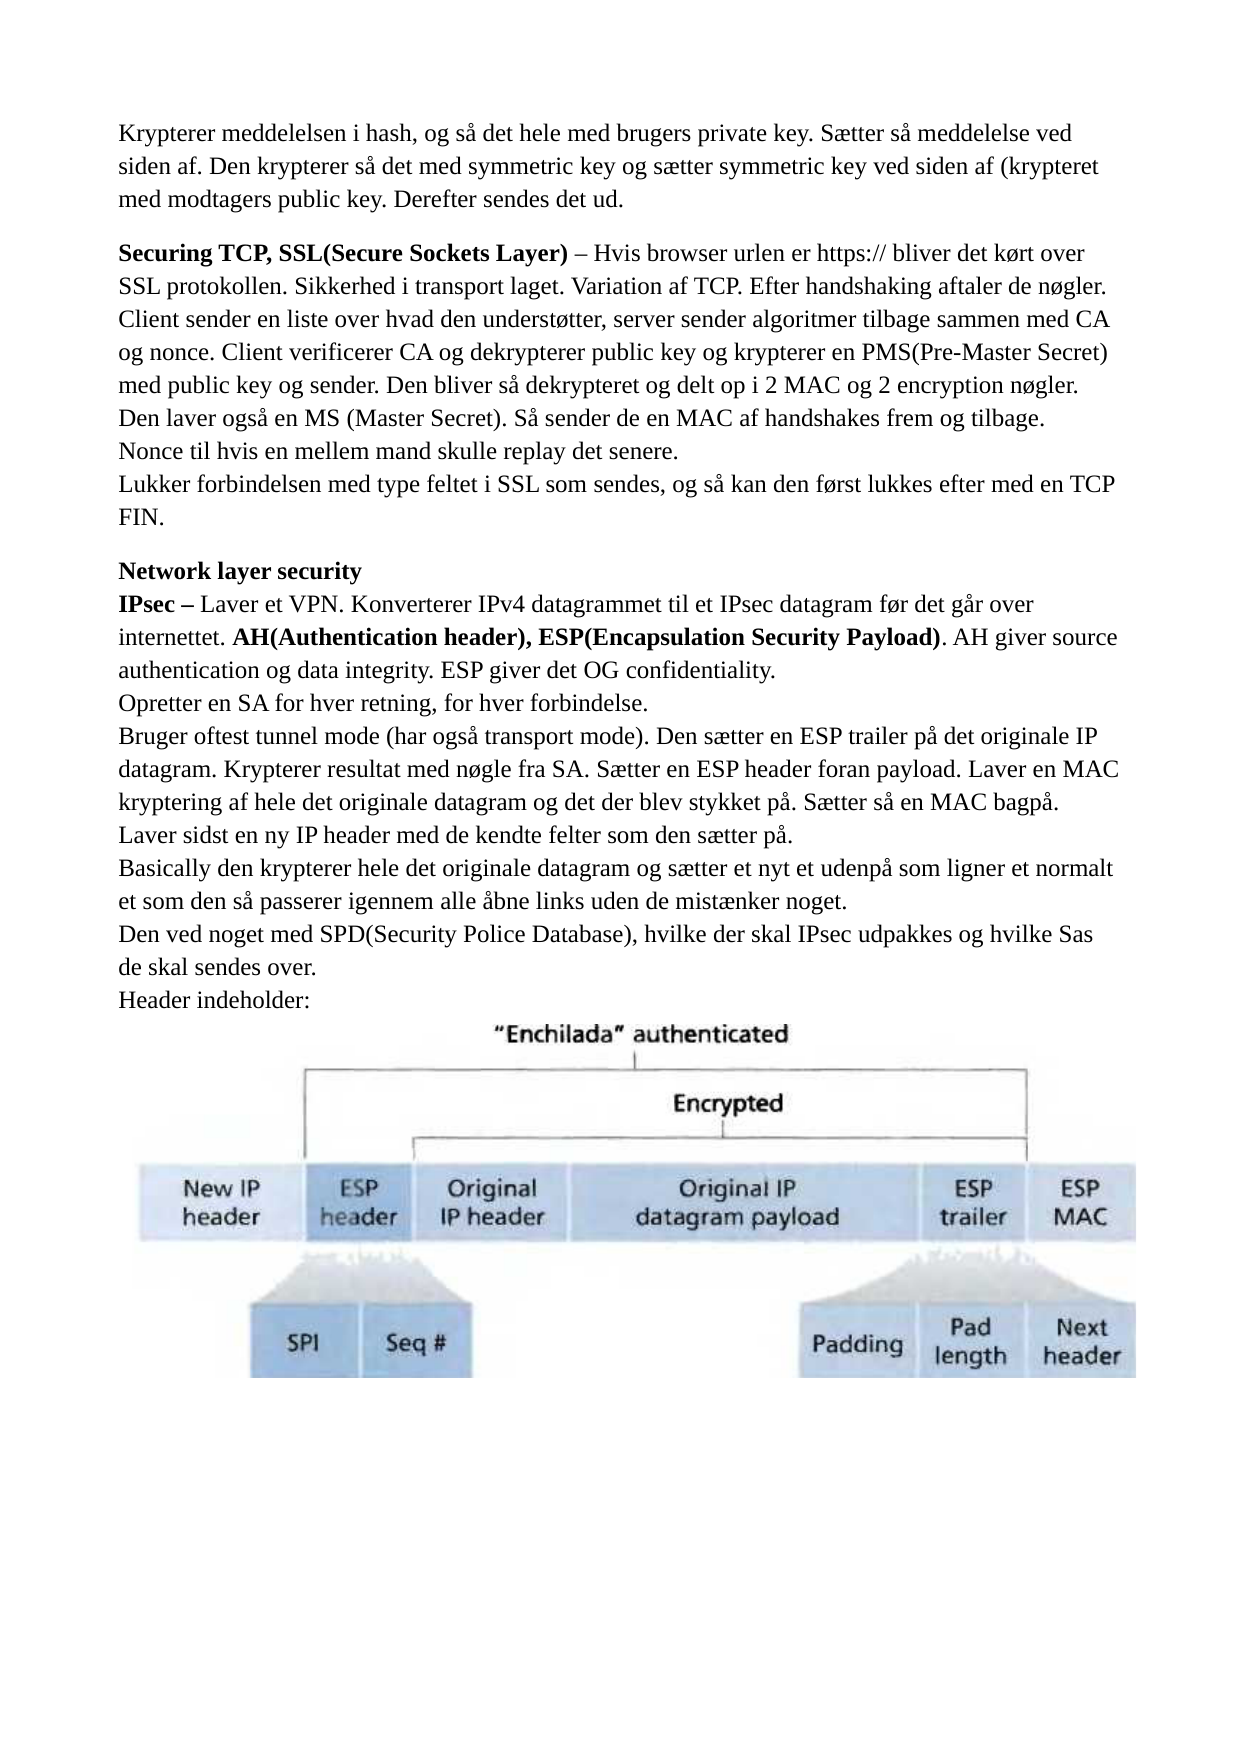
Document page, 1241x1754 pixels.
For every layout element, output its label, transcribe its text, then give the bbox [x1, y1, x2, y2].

text Network layer security IPsec – Laver et VPN. Konverterer IPv4 datagrammet til et IPsec datagram før det går over internettet. AH(Authentication header), ESP(Encapsulation Security Payload). AH giver source authentication og data integrity. ESP giver det OG confidentiality. Opretter en SA for hver retning, for hver forbindelse. Bruger oftest tunnel mode (har også transport mode). Den sætter en ESP trailer på det originale IP datagram. Krypterer resultat med nøgle fra SA. Sætter en ESP header foran payload. Laver en MAC kryptering af hele det originale datagram og det der blev stykket på. Sætter så en MAC bagpå. Laver sidst en ny IP header med de kendte felter som den sætter på. Basically den krypterer hele det originale datagram og sætter et nyt et udenpå som ligner et normalt et som den så passerer igennem alle åbne links uden de mistænker noget. Den ved noget med SPD(Security Police Database), hvilke der skal IPsec udpakkes og hvilke Sas de skal sendes over. Header indeholder: [118, 556, 1122, 1407]
text Securing TCP, SSL(Secure Sockets Layer) – Hvis browser urlen er https:// bliver det kørt over SSL protokollen. Sikkerhed i transport laget. Variation af TCP. Efter handshaking aftaler de nøgler. Client sender en liste over hvad den understøtter, server sender algoritmer tilbage sammen med CA og nonce. Client verificerer CA og dekrypterer public key og krypterer en PMS(Pre-Master Secret) med public key og sender. Den bliver så dekrypteret og delt op i 2 MAC og 2 encryption nøgler. Den laver også en MS (Master Secret). Så sender de en MAC af handshakes frem og tilbage. Nonce til hvis en mellem mand skulle replay det senere. Lukker forbindelsen med type feltet i SSL som sendes, og så kan den først lukkes efter med en TCP FIN. [118, 238, 1122, 531]
text Krypterer meddelelsen i hash, og så det hele med brugers private key. Sætter så meddelelse ved siden af. Den krypterer så det med symmetric key og sætter symmetric key ved siden af (krypteret med modtagers public key. Derefter sendes det ud. [118, 118, 1122, 213]
